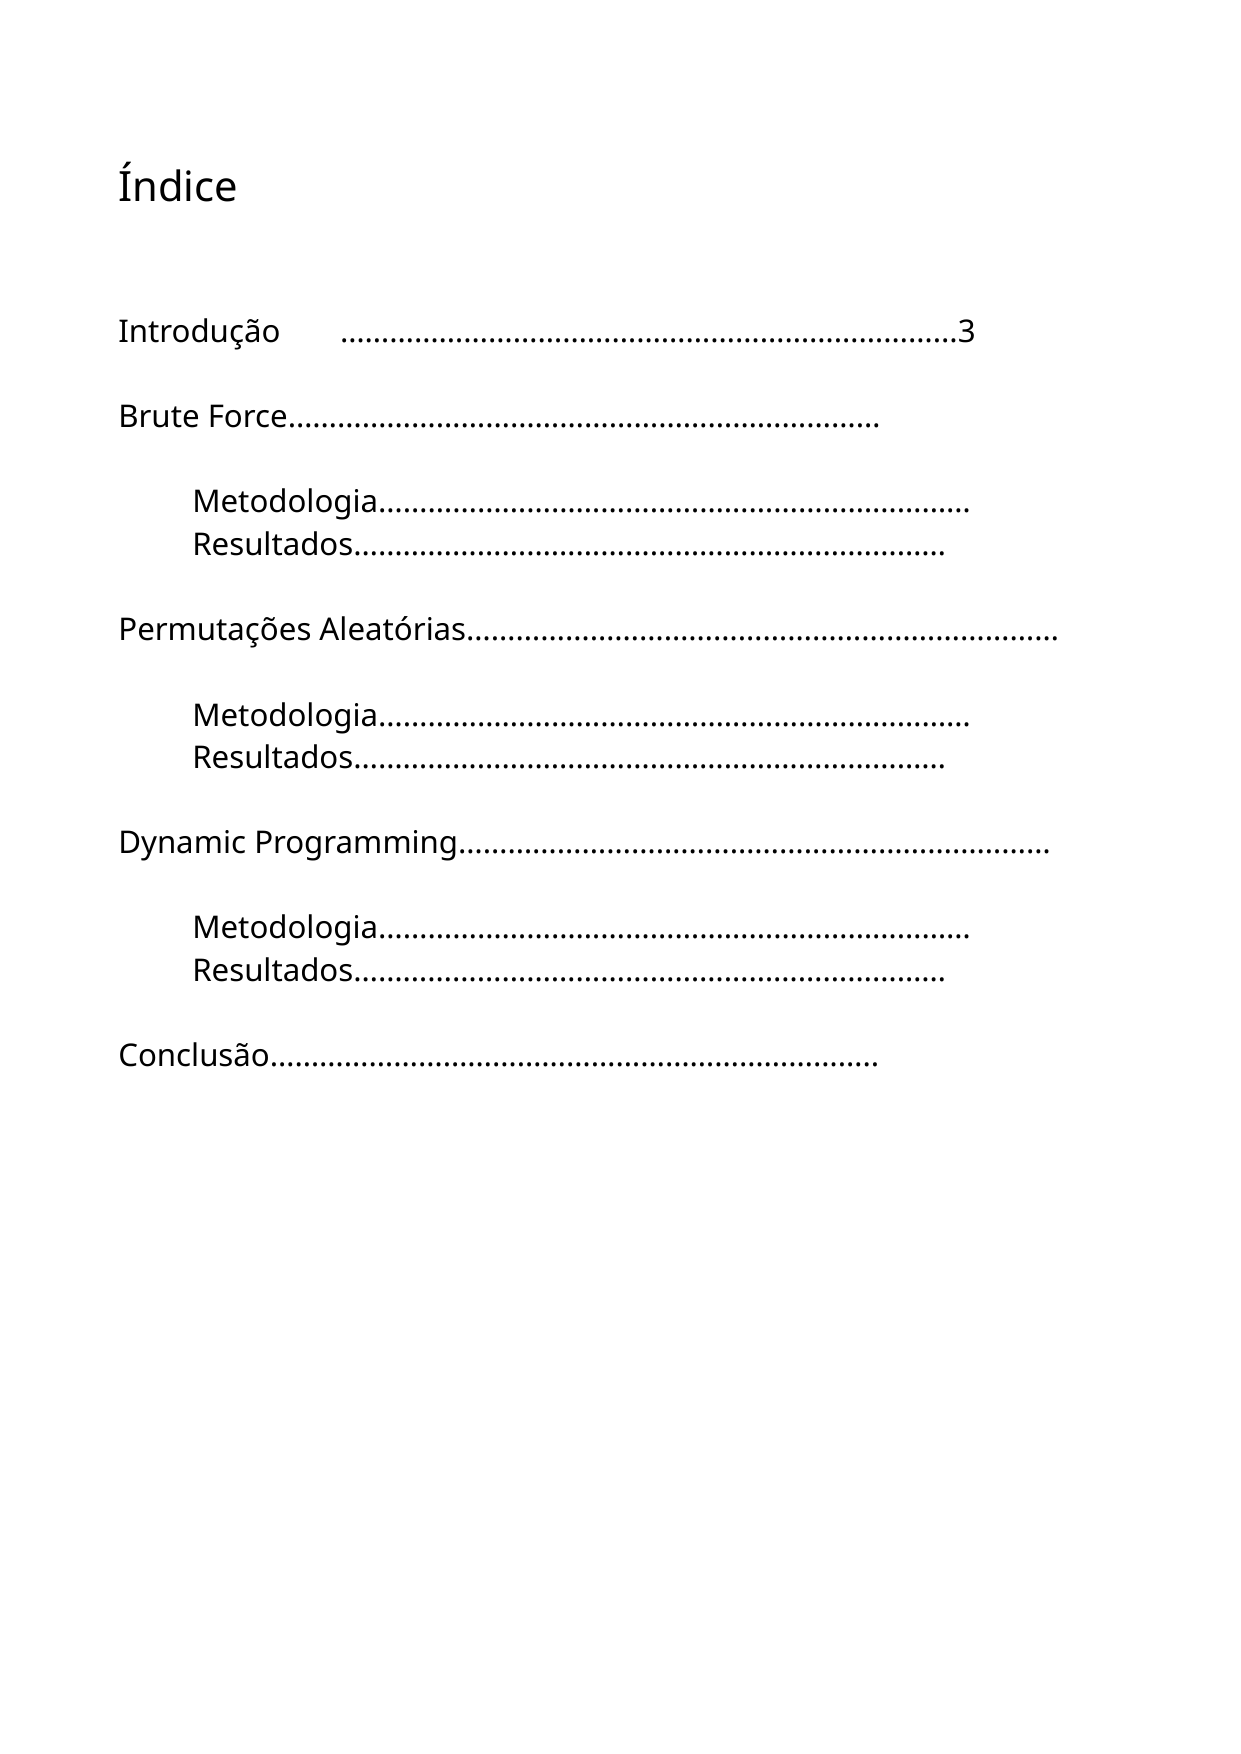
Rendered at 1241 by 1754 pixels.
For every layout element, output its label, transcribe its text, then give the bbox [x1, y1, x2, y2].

text Resultados……………………………………………………………… [118, 522, 1122, 565]
text Introdução ………………………………………………………………...3 [118, 309, 1122, 352]
text Resultados……………………………………………………………… [118, 735, 1122, 778]
text Metodologia……………………………………………………………… [118, 479, 1122, 522]
text Conclusão……………………………………………………………….. [118, 1033, 1122, 1118]
text Metodologia……………………………………………………………… [118, 692, 1122, 735]
text Permutações Aleatórias……………………………………………………………… [118, 607, 1122, 650]
text Índice [118, 156, 1122, 213]
text Brute Force……………………………………………………………… [118, 394, 1122, 437]
text Resultados……………………………………………………………… [118, 948, 1122, 991]
text Metodologia……………………………………………………………… [118, 906, 1122, 948]
text Dynamic Programming……………………………………………………………… [118, 820, 1122, 863]
